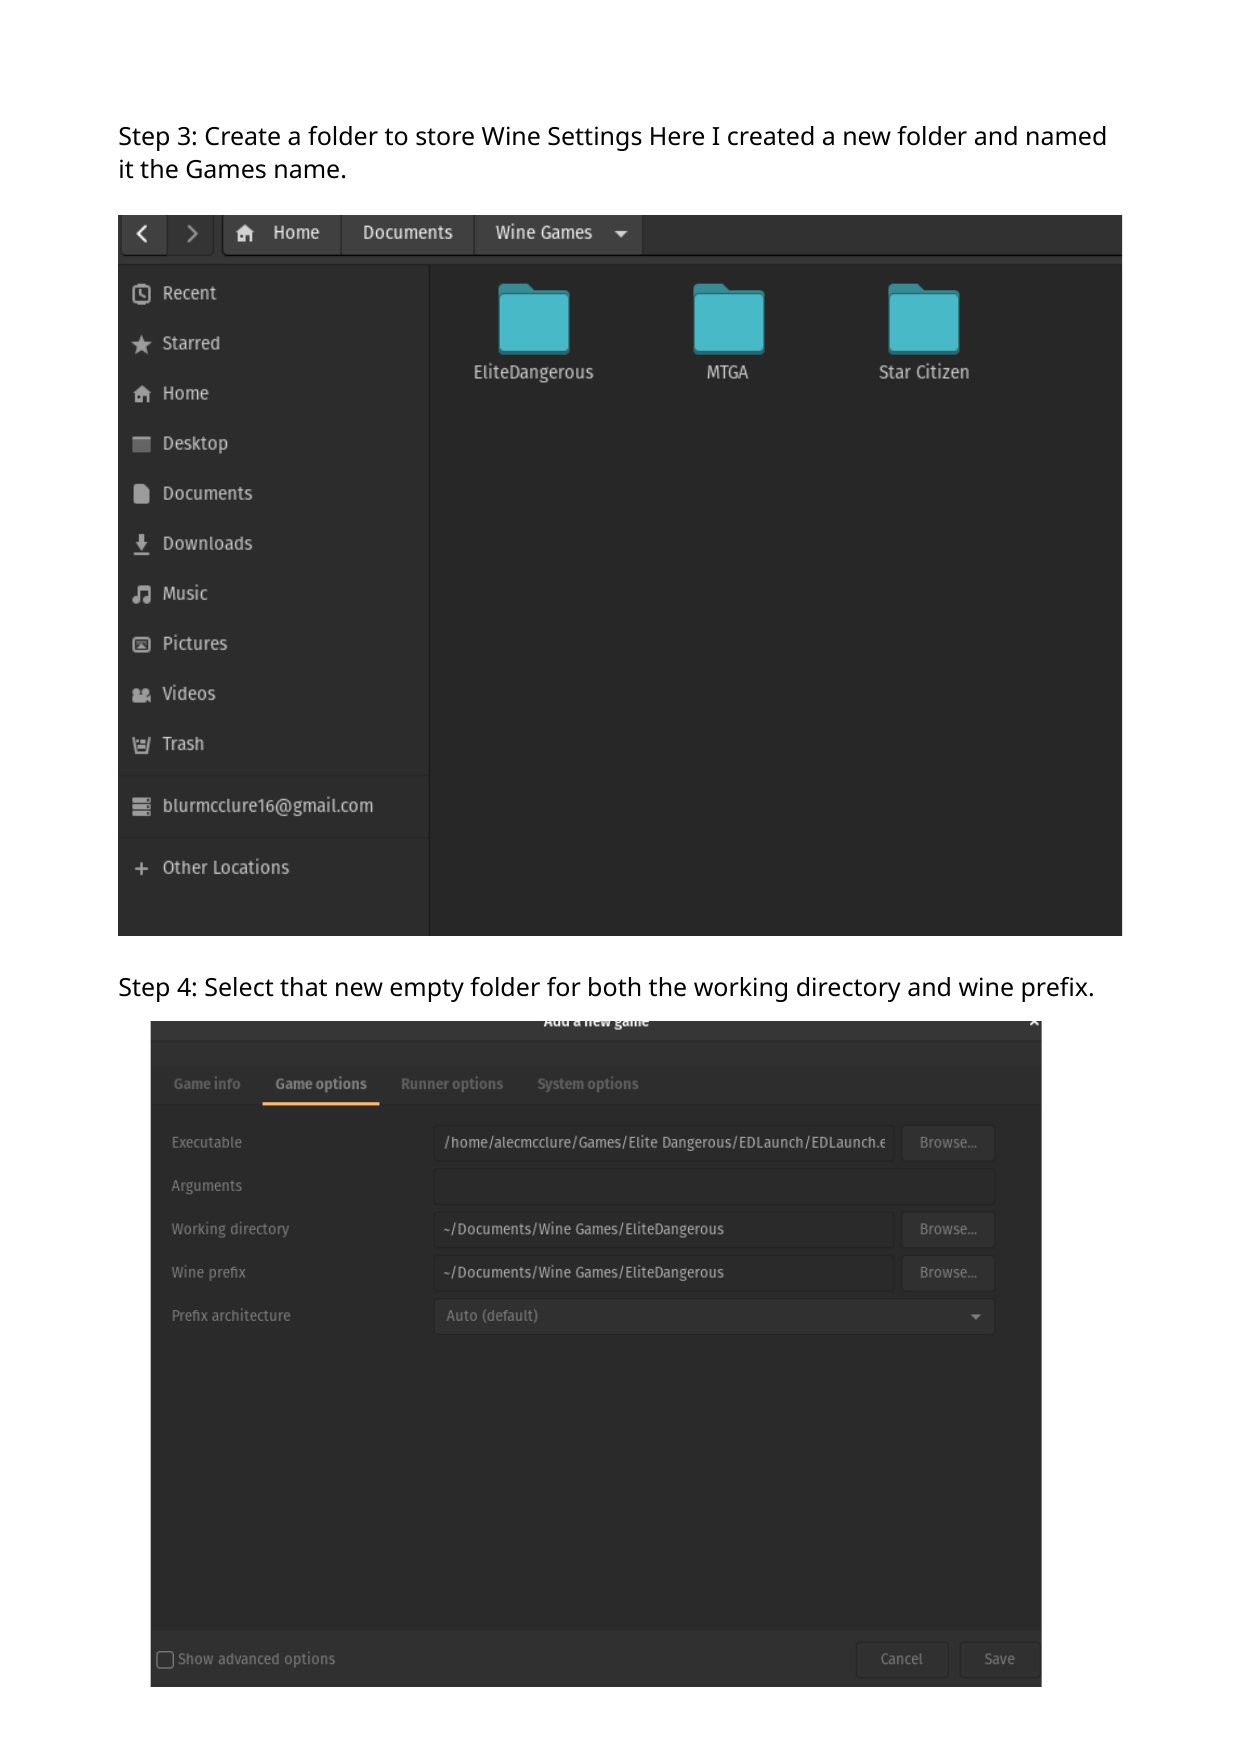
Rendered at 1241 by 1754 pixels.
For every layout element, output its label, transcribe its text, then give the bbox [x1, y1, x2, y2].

picture [150, 1021, 1042, 1687]
text Step 3: Create a folder to store Wine Settings Here I created a new folder and named it the Games name. [118, 118, 1122, 186]
picture [118, 215, 1123, 936]
text Step 4: Select that new empty folder for both the working directory and wine prefix. [118, 936, 1122, 1004]
